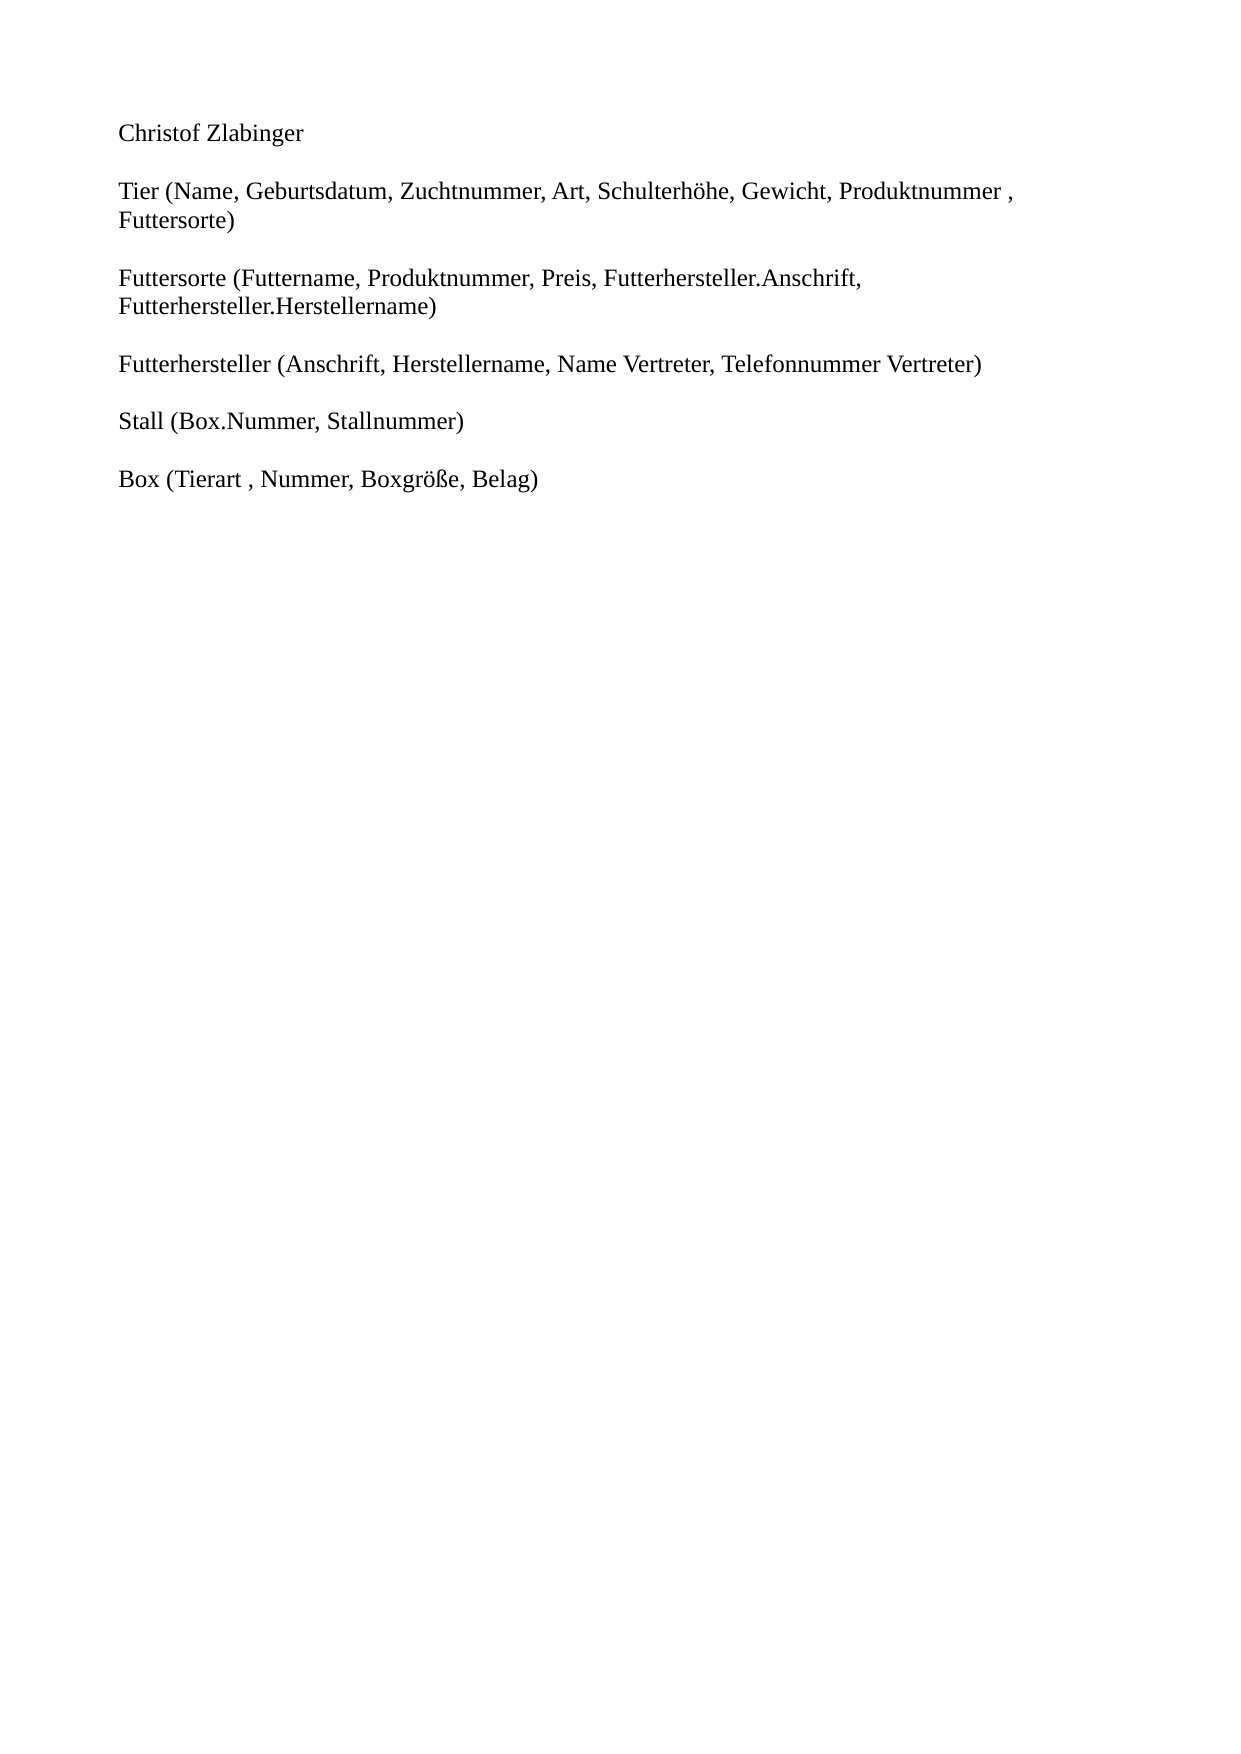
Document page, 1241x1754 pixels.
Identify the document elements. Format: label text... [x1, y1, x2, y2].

text Futterhersteller (Anschrift, Herstellername, Name Vertreter, Telefonnummer Vertreter) [118, 349, 1122, 378]
text Futtersorte (Futtername, Produktnummer, Preis, Futterhersteller.Anschrift, Futterhersteller.Herstellername) [118, 263, 1122, 320]
text Tier (Name, Geburtsdatum, Zuchtnummer, Art, Schulterhöhe, Gewicht, Produktnummer , Futtersorte) [118, 176, 1122, 234]
text Box (Tierart , Nummer, Boxgröße, Belag) [118, 464, 1122, 493]
text Stall (Box.Nummer, Stallnummer) [118, 406, 1122, 435]
